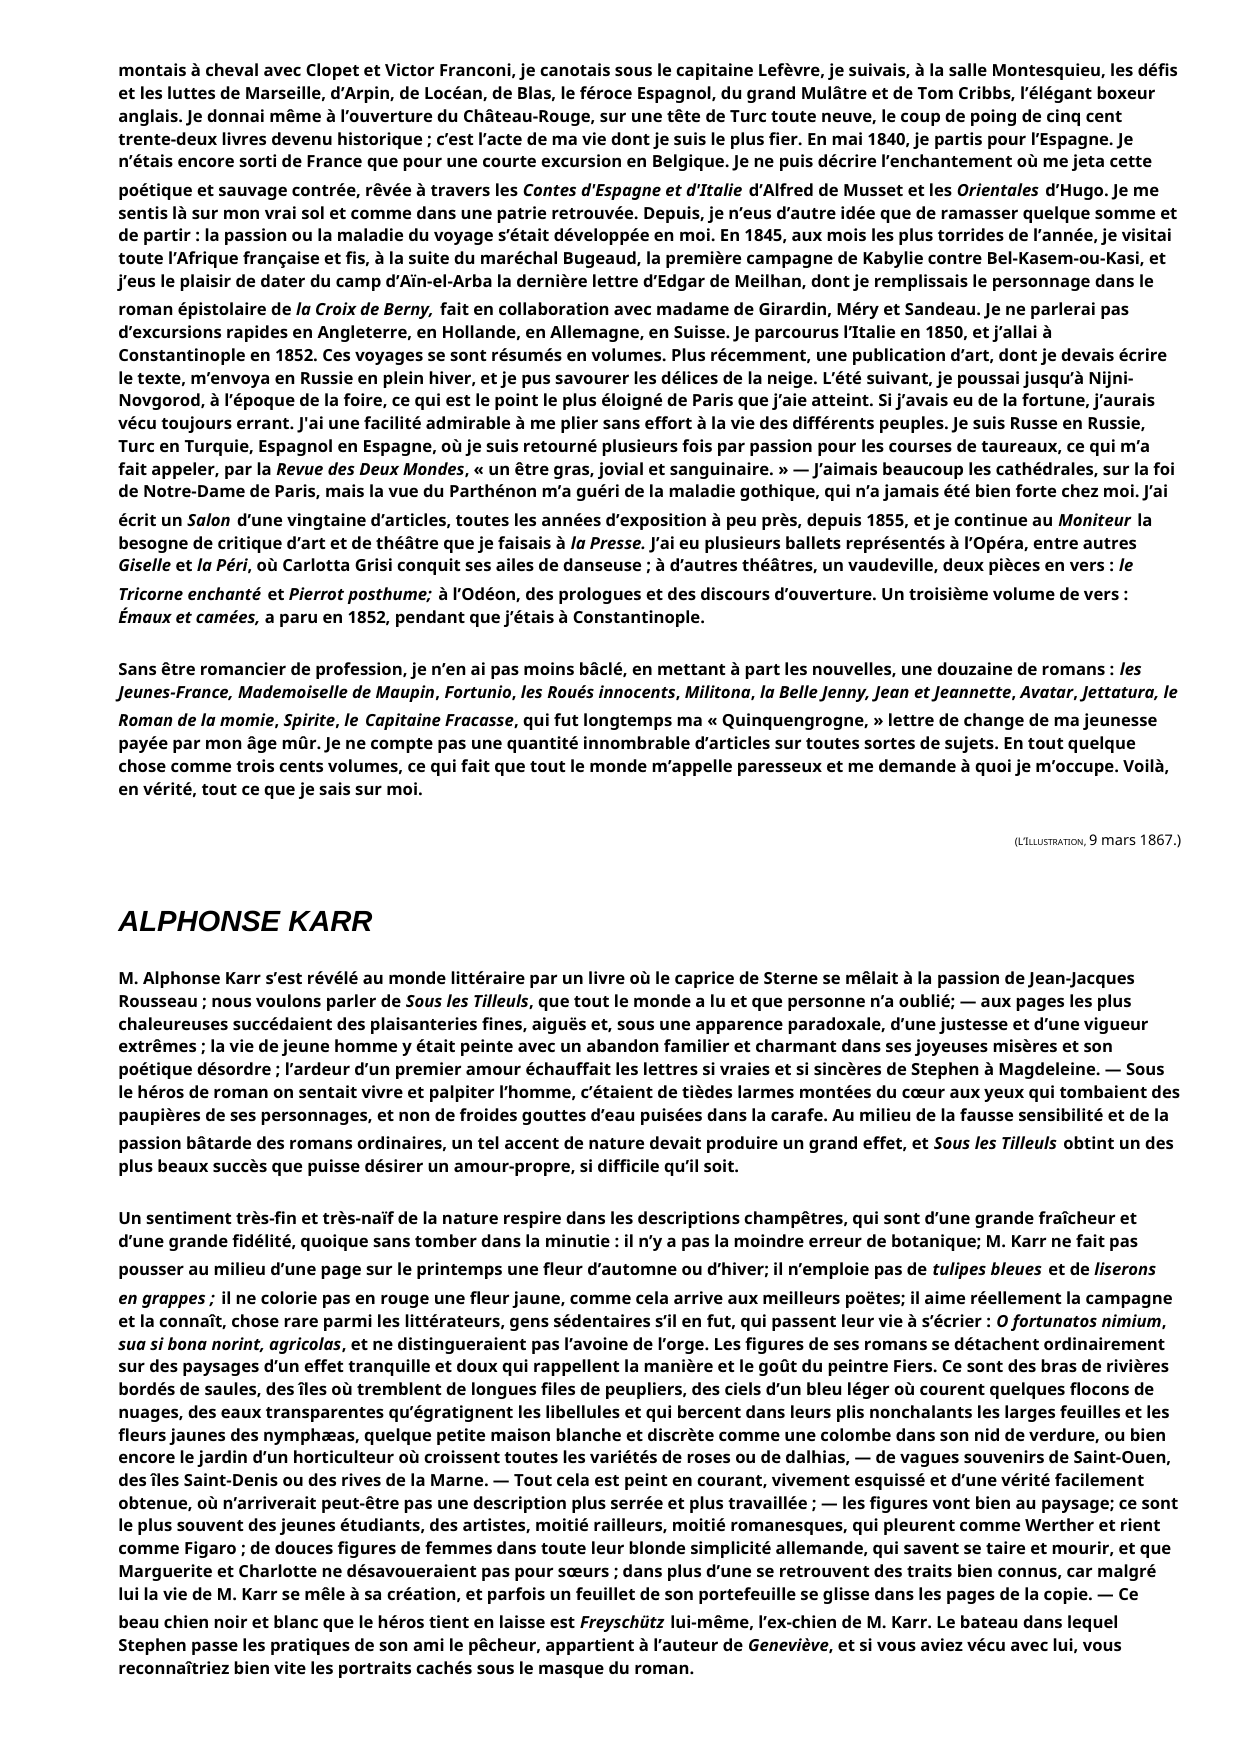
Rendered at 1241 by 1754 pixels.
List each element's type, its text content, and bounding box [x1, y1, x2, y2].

text M. Alphonse Karr s’est révélé au monde littéraire par un livre où le caprice de Sterne se mêlait à la passion de Jean-Jacques Rousseau ; nous voulons parler de Sous les Tilleuls, que tout le monde a lu et que personne n’a oublié; — aux pages les plus chaleureuses succédaient des plaisanteries fines, aiguës et, sous une apparence paradoxale, d’une justesse et d’une vigueur extrêmes ; la vie de jeune homme y était peinte avec un abandon familier et charmant dans ses joyeuses misères et son poétique désordre ; l’ardeur d’un premier amour échauffait les lettres si vraies et si sincères de Stephen à Magdeleine. — Sous le héros de roman on sentait vivre et palpiter l’homme, c’étaient de tièdes larmes montées du cœur aux yeux qui tombaient des paupières de ses personnages, et non de froides gouttes d’eau puisées dans la carafe. Au milieu de la fausse sensibilité et de la passion bâtarde des romans ordinaires, un tel accent de nature devait produire un grand effet, et Sous les Tilleuls obtint un des plus beaux succès que puisse désirer un amour-propre, si difficile qu’il soit. [118, 967, 1181, 1177]
text Sans être romancier de profession, je n’en ai pas moins bâclé, en mettant à part les nouvelles, une douzaine de romans : les Jeunes-France, Mademoiselle de Maupin, Fortunio, les Roués innocents, Militona, la Belle Jenny, Jean et Jeannette, Avatar, Jettatura, le Roman de la momie, Spirite, le Capitaine Fracasse, qui fut longtemps ma « Quinquengrogne, » lettre de change de ma jeunesse payée par mon âge mûr. Je ne compte pas une quantité innombrable d’articles sur toutes sortes de sujets. En tout quelque chose comme trois cents volumes, ce qui fait que tout le monde m’appelle paresseux et me demande à quoi je m’occupe. Voilà, en vérité, tout ce que je sais sur moi. [118, 658, 1181, 800]
text montais à cheval avec Clopet et Victor Franconi, je canotais sous le capitaine Lefèvre, je suivais, à la salle Montesquieu, les défis et les luttes de Marseille, d’Arpin, de Locéan, de Blas, le féroce Espagnol, du grand Mulâtre et de Tom Cribbs, l’élégant boxeur anglais. Je donnai même à l’ouverture du Château-Rouge, sur une tête de Turc toute neuve, le coup de poing de cinq cent trente-deux livres devenu historique ; c’est l’acte de ma vie dont je suis le plus fier. En mai 1840, je partis pour l’Espagne. Je n’étais encore sorti de France que pour une courte excursion en Belgique. Je ne puis décrire l’enchantement où me jeta cette poétique et sauvage contrée, rêvée à travers les Contes d'Espagne et d'Italie d’Alfred de Musset et les Orientales d’Hugo. Je me sentis là sur mon vrai sol et comme dans une patrie retrouvée. Depuis, je n’eus d’autre idée que de ramasser quelque somme et de partir : la passion ou la maladie du voyage s’était développée en moi. En 1845, aux mois les plus torrides de l’année, je visitai toute l’Afrique française et fis, à la suite du maréchal Bugeaud, la première campagne de Kabylie contre Bel-Kasem-ou-Kasi, et j’eus le plaisir de dater du camp d’Aïn-el-Arba la dernière lettre d’Edgar de Meilhan, dont je remplissais le personnage dans le roman épistolaire de la Croix de Berny, fait en collaboration avec madame de Girardin, Méry et Sandeau. Je ne parlerai pas d’excursions rapides en Angleterre, en Hollande, en Allemagne, en Suisse. Je parcourus l’Italie en 1850, et j’allai à Constantinople en 1852. Ces voyages se sont résumés en volumes. Plus récemment, une publication d’art, dont je devais écrire le texte, m’envoya en Russie en plein hiver, et je pus savourer les délices de la neige. L’été suivant, je poussai jusqu’à Nijni-Novgorod, à l’époque de la foire, ce qui est le point le plus éloigné de Paris que j’aie atteint. Si j’avais eu de la fortune, j’aurais vécu toujours errant. J'ai une facilité admirable à me plier sans effort à la vie des différents peuples. Je suis Russe en Russie, Turc en Turquie, Espagnol en Espagne, où je suis retourné plusieurs fois par passion pour les courses de taureaux, ce qui m’a fait appeler, par la Revue des Deux Mondes, « un être gras, jovial et sanguinaire. » — J’aimais beaucoup les cathédrales, sur la foi de Notre-Dame de Paris, mais la vue du Parthénon m’a guéri de la maladie gothique, qui n’a jamais été bien forte chez moi. J’ai écrit un Salon d’une vingtaine d’articles, toutes les années d’exposition à peu près, depuis 1855, et je continue au Moniteur la besogne de critique d’art et de théâtre que je faisais à la Presse. J’ai eu plusieurs ballets représentés à l’Opéra, entre autres Giselle et la Péri, où Carlotta Grisi conquit ses ailes de danseuse ; à d’autres théâtres, un vaudeville, deux pièces en vers : le Tricorne enchanté et Pierrot posthume; à l’Odéon, des prologues et des discours d’ouverture. Un troisième volume de vers : Émaux et camées, a paru en 1852, pendant que j’étais à Constantinople. [118, 59, 1181, 628]
subtitle ALPHONSE KARR [118, 904, 1181, 937]
text (L’Illustration, 9 mars 1867.) [118, 829, 1181, 849]
text Un sentiment très-fin et très-naïf de la nature respire dans les descriptions champêtres, qui sont d’une grande fraîcheur et d’une grande fidélité, quoique sans tomber dans la minutie : il n’y a pas la moindre erreur de botanique; M. Karr ne fait pas pousser au milieu d’une page sur le printemps une fleur d’automne ou d’hiver; il n’emploie pas de tulipes bleues et de liserons en grappes ; il ne colorie pas en rouge une fleur jaune, comme cela arrive aux meilleurs poëtes; il aime réellement la campagne et la connaît, chose rare parmi les littérateurs, gens sédentaires s’il en fut, qui passent leur vie à s’écrier : O fortunatos nimium, sua si bona norint, agricolas, et ne distingueraient pas l’avoine de l’orge. Les figures de ses romans se détachent ordinairement sur des paysages d’un effet tranquille et doux qui rappellent la manière et le goût du peintre Fiers. Ce sont des bras de rivières bordés de saules, des îles où tremblent de longues files de peupliers, des ciels d’un bleu léger où courent quelques flocons de nuages, des eaux transparentes qu’égratignent les libellules et qui bercent dans leurs plis nonchalants les larges feuilles et les fleurs jaunes des nymphæas, quelque petite maison blanche et discrète comme une colombe dans son nid de verdure, ou bien encore le jardin d’un horticulteur où croissent toutes les variétés de roses ou de dalhias, — de vagues souvenirs de Saint-Ouen, des îles Saint-Denis ou des rives de la Marne. — Tout cela est peint en courant, vivement esquissé et d’une vérité facilement obtenue, où n’arriverait peut-être pas une description plus serrée et plus travaillée ; — les figures vont bien au paysage; ce sont le plus souvent des jeunes étudiants, des artistes, moitié railleurs, moitié romanesques, qui pleurent comme Werther et rient comme Figaro ; de douces figures de femmes dans toute leur blonde simplicité allemande, qui savent se taire et mourir, et que Marguerite et Charlotte ne désavoueraient pas pour sœurs ; dans plus d’une se retrouvent des traits bien connus, car malgré lui la vie de M. Karr se mêle à sa création, et parfois un feuillet de son portefeuille se glisse dans les pages de la copie. — Ce beau chien noir et blanc que le héros tient en laisse est Freyschütz lui-même, l’ex-chien de M. Karr. Le bateau dans lequel Stephen passe les pratiques de son ami le pêcheur, appartient à l’auteur de Geneviève, et si vous aviez vécu avec lui, vous reconnaîtriez bien vite les portraits cachés sous le masque du roman. [118, 1207, 1181, 1679]
